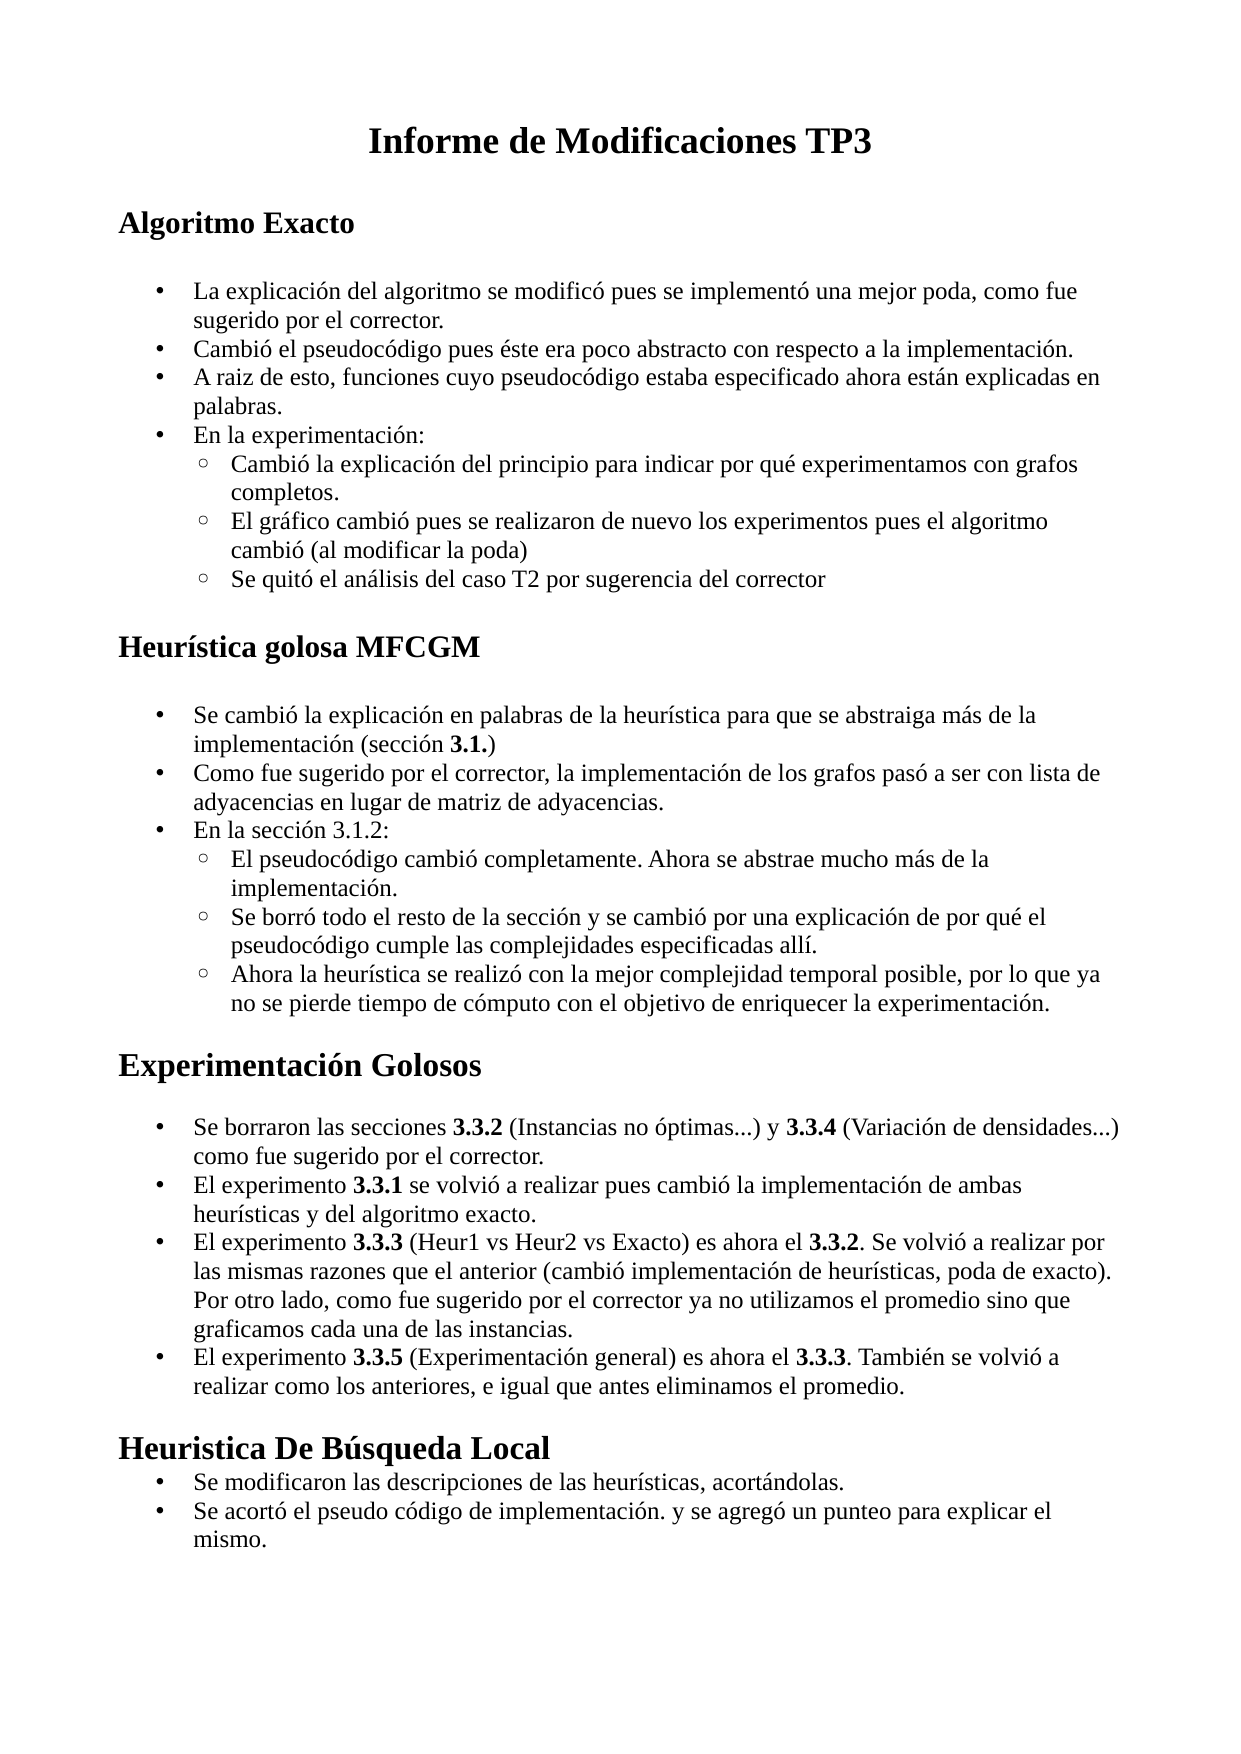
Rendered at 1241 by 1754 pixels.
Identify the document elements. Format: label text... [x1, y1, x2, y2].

list Se modificaron las descripciones de las heurísticas, acortándolas. [156, 1467, 1122, 1496]
text Informe de Modificaciones TP3 [118, 118, 1122, 161]
text Heuristica De Búsqueda Local [118, 1429, 1122, 1467]
list El experimento 3.3.1 se volvió a realizar pues cambió la implementación de ambas heurísticas y del algoritmo exacto. [156, 1170, 1122, 1227]
list Se borraron las secciones 3.3.2 (Instancias no óptimas...) y 3.3.4 (Variación de densidades...) como fue sugerido por el corrector. [156, 1112, 1122, 1170]
list La explicación del algoritmo se modificó pues se implementó una mejor poda, como fue sugerido por el corrector. [156, 276, 1122, 334]
list En la sección 3.1.2: [156, 815, 1122, 844]
list Se quitó el análisis del caso T2 por sugerencia del corrector [193, 564, 1122, 592]
list Se borró todo el resto de la sección y se cambió por una explicación de por qué el pseudocódigo cumple las complejidades especificadas allí. [193, 902, 1122, 959]
list El experimento 3.3.5 (Experimentación general) es ahora el 3.3.3. También se volvió a realizar como los anteriores, e igual que antes eliminamos el promedio. [156, 1342, 1122, 1400]
list El experimento 3.3.3 (Heur1 vs Heur2 vs Exacto) es ahora el 3.3.2. Se volvió a realizar por las mismas razones que el anterior (cambió implementación de heurísticas, poda de exacto). Por otro lado, como fue sugerido por el corrector ya no utilizamos el promedio sino que graficamos cada una de las instancias. [156, 1227, 1122, 1342]
list Ahora la heurística se realizó con la mejor complejidad temporal posible, por lo que ya no se pierde tiempo de cómputo con el objetivo de enriquecer la experimentación. [193, 959, 1122, 1017]
list Se acortó el pseudo código de implementación. y se agregó un punteo para explicar el mismo. [156, 1496, 1122, 1553]
list En la experimentación: [156, 420, 1122, 449]
list Se cambió la explicación en palabras de la heurística para que se abstraiga más de la implementación (sección 3.1.) [156, 700, 1122, 758]
text Experimentación Golosos [118, 1045, 1122, 1084]
list Cambió la explicación del principio para indicar por qué experimentamos con grafos completos. [193, 449, 1122, 506]
list A raiz de esto, funciones cuyo pseudocódigo estaba especificado ahora están explicadas en palabras. [156, 362, 1122, 420]
list El gráfico cambió pues se realizaron de nuevo los experimentos pues el algoritmo cambió (al modificar la poda) [193, 506, 1122, 564]
list Cambió el pseudocódigo pues éste era poco abstracto con respecto a la implementación. [156, 334, 1122, 362]
text Heurística golosa MFCGM [118, 628, 1122, 664]
list El pseudocódigo cambió completamente. Ahora se abstrae mucho más de la implementación. [193, 844, 1122, 902]
text Algoritmo Exacto [118, 204, 1122, 240]
list Como fue sugerido por el corrector, la implementación de los grafos pasó a ser con lista de adyacencias en lugar de matriz de adyacencias. [156, 758, 1122, 815]
